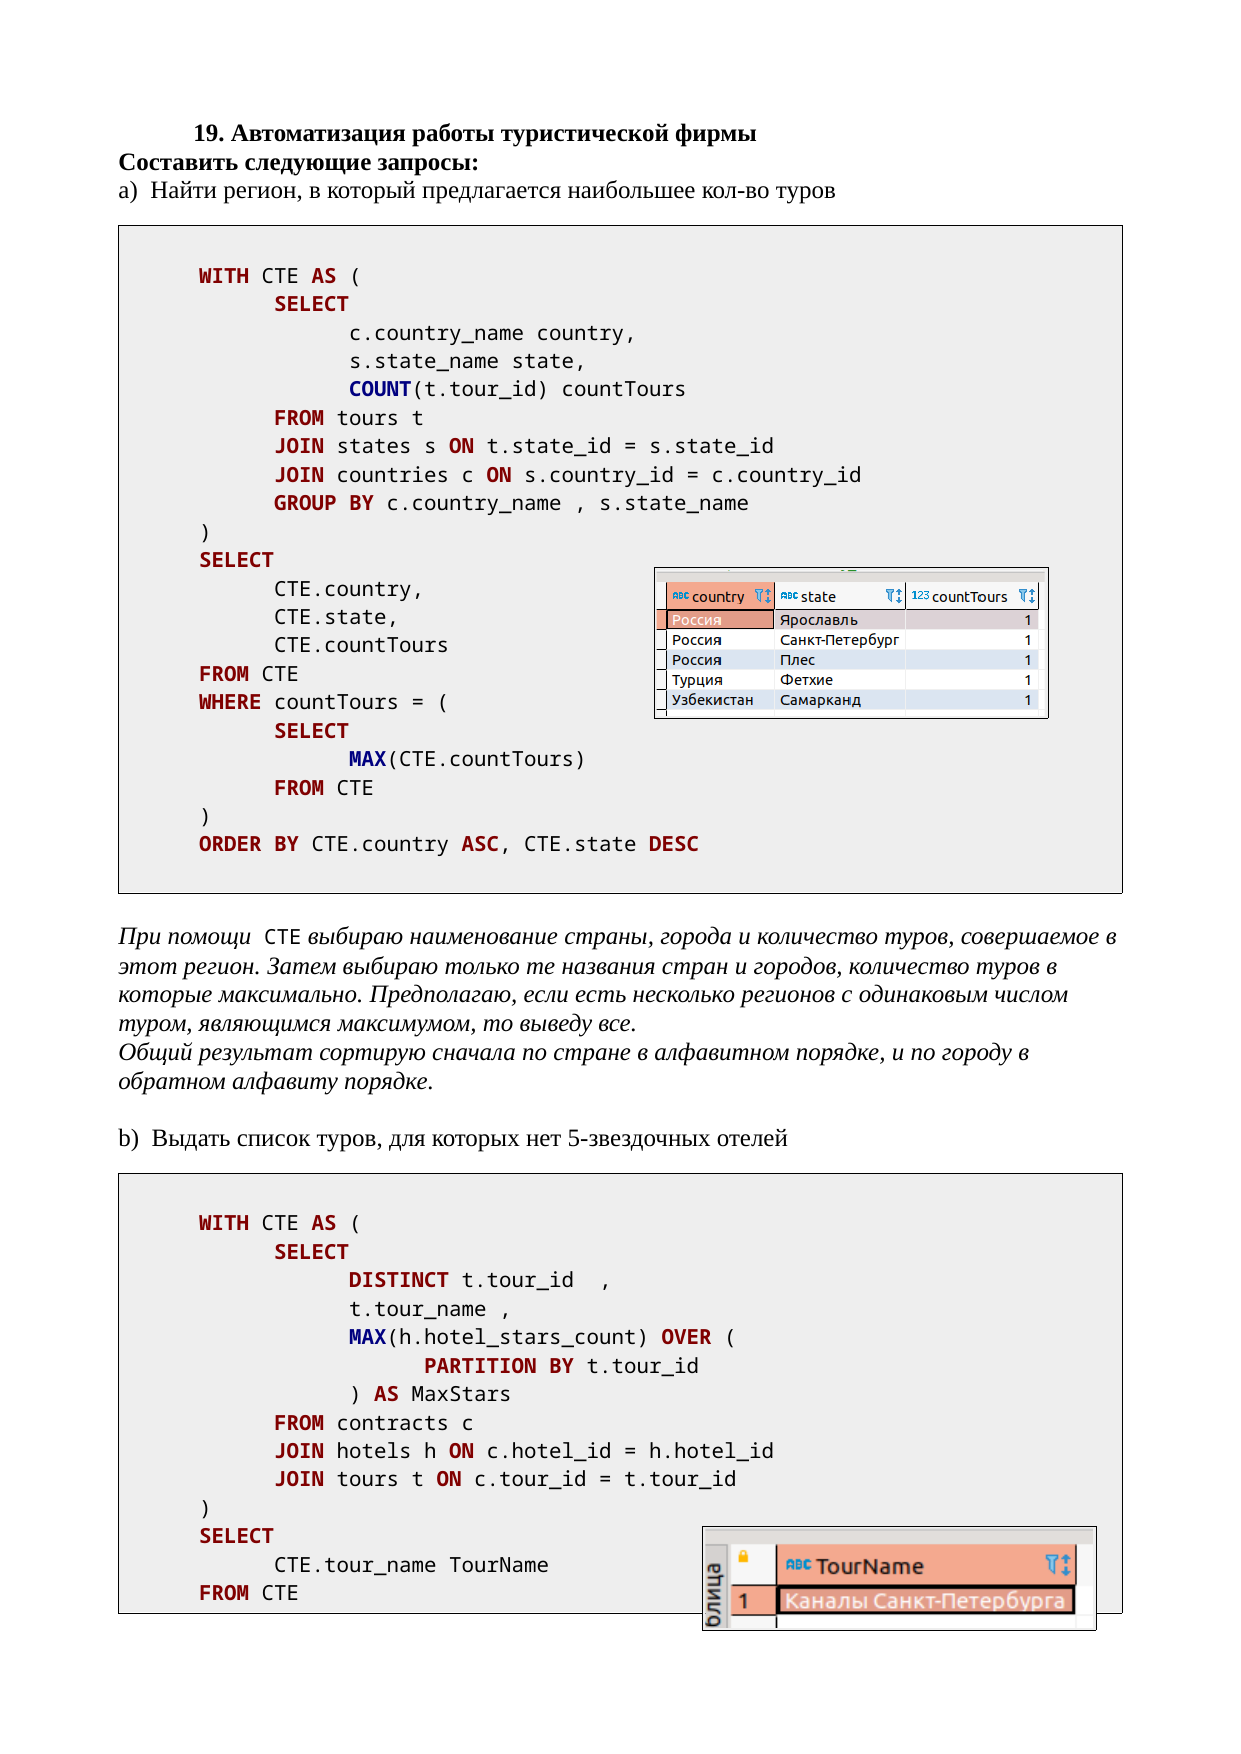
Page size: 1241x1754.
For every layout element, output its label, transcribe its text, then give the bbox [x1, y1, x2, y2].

list При помощи CTE выбираю наименование страны, города и количество туров, совершаемое в этот регион. Затем выбираю только те названия стран и городов, количество туров в которые максимально. Предполагаю, если есть несколько регионов с одинаковым числом туром, являющимся максимумом, то выведу все. [118, 921, 1122, 1037]
picture [705, 1528, 1093, 1628]
table_header [703, 1527, 1096, 1630]
table_header WITH CTE AS ( SELECT DISTINCT t.tour_id , t.tour_name , MAX(h.hotel_stars_count) OVER ( PARTITION BY t.tour_id ) AS MaxStars FROM contracts c JOIN hotels h ON c.hotel_id = h.hotel_id JOIN tours t ON c.tour_id = t.tour_id ) SELECT CTE.tour_name TourName FROM CTE [119, 1174, 1122, 1612]
list a) Найти регион, в который предлагается наибольшее кол-во туров [118, 176, 1122, 204]
list 19. Автоматизация работы туристической фирмы [193, 118, 1122, 147]
table_header WITH CTE AS ( SELECT c.country_name country, s.state_name state, COUNT(t.tour_id) countTours FROM tours t JOIN states s ON t.state_id = s.state_id JOIN countries c ON s.country_id = c.country_id GROUP BY c.country_name , s.state_name ) SELECT CTE.country, CTE.state, CTE.countTours FROM CTE WHERE countTours = ( SELECT MAX(CTE.countTours) FROM CTE ) ORDER BY CTE.country ASC, CTE.state DESC [119, 226, 1122, 892]
list Общий результат сортирую сначала по стране в алфавитном порядке, и по городу в обратном алфавиту порядке. [118, 1037, 1122, 1094]
picture [656, 570, 1045, 716]
list Составить следующие запросы: [118, 147, 1122, 176]
list b) Выдать список туров, для которых нет 5-звездочных отелей [118, 1123, 1122, 1152]
